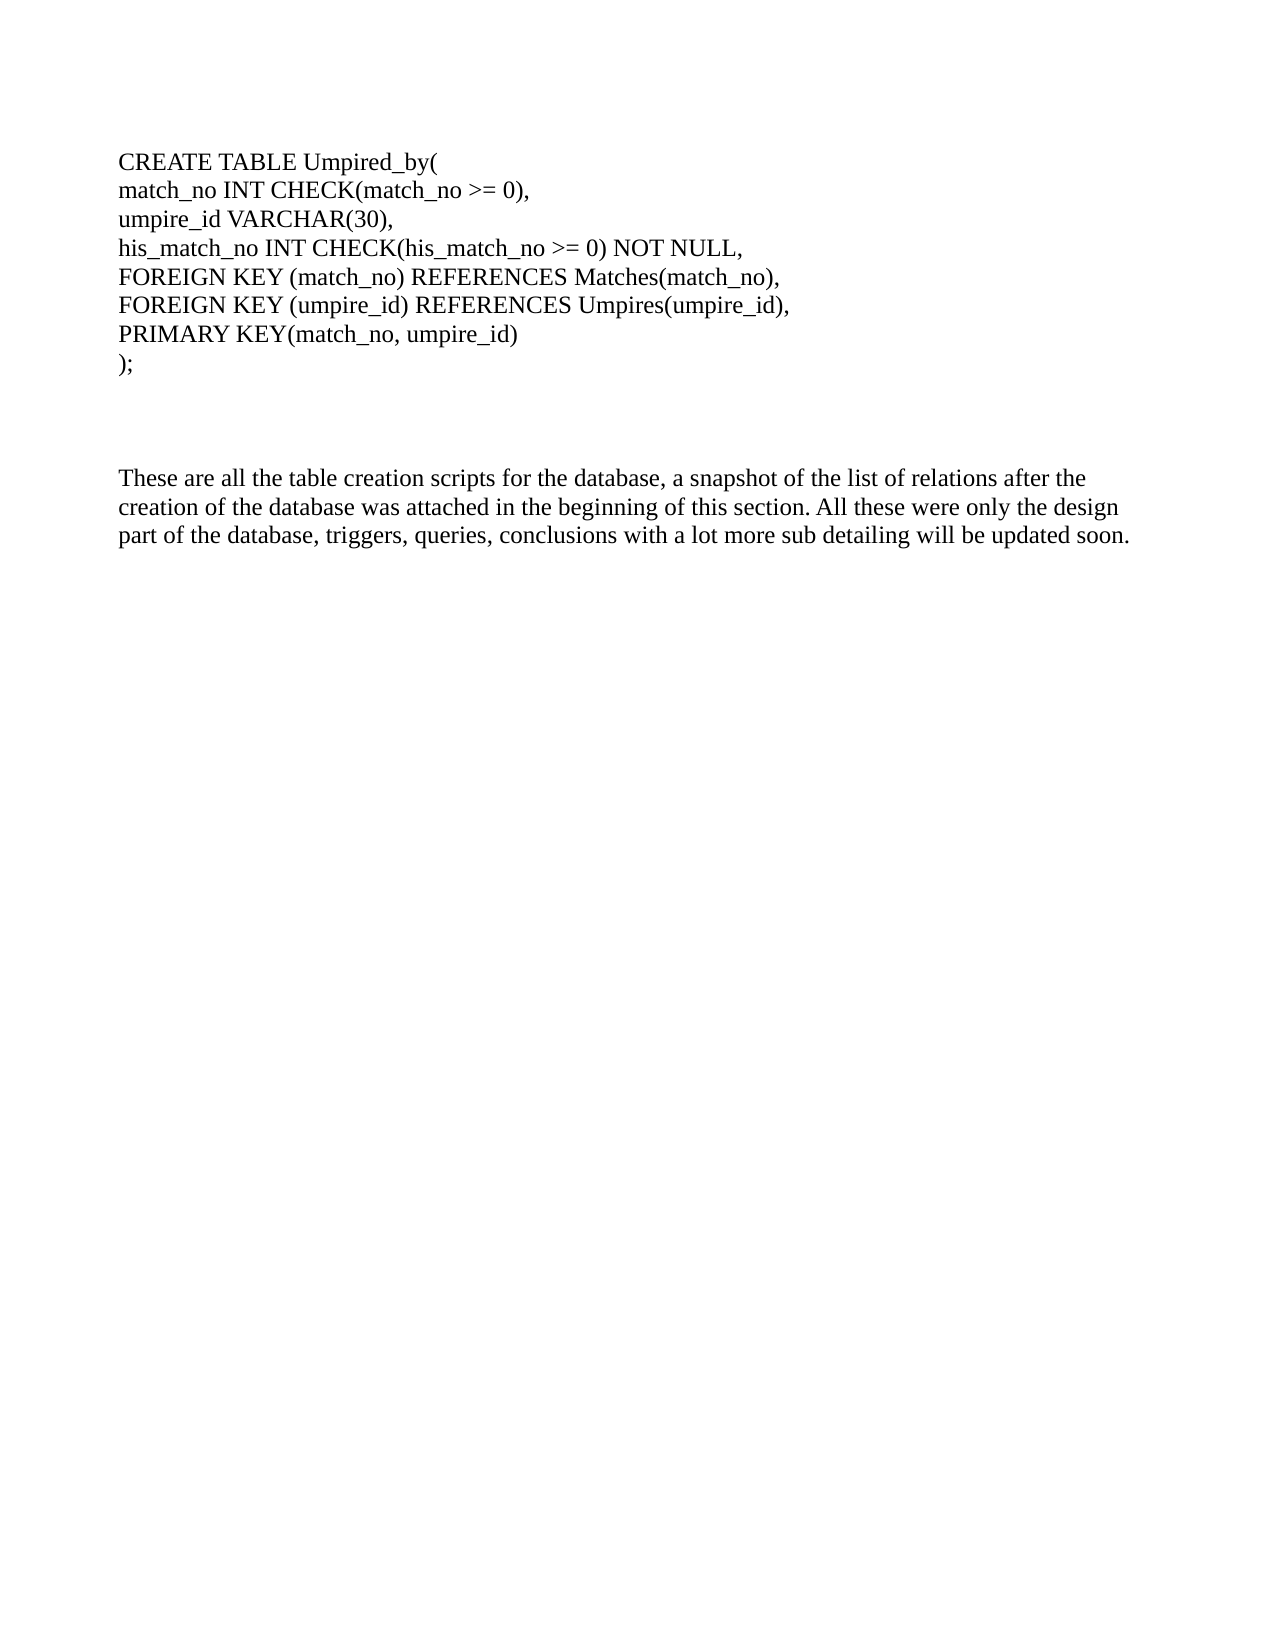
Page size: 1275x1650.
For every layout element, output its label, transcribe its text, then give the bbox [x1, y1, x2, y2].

text PRIMARY KEY(match_no, umpire_id) [118, 319, 1157, 348]
text ); [118, 348, 1157, 377]
text These are all the table creation scripts for the database, a snapshot of the list of relations after the creation of the database was attached in the beginning of this section. All these were only the design part of the database, triggers, queries, conclusions with a lot more sub detailing will be updated soon. [118, 463, 1157, 549]
text FOREIGN KEY (umpire_id) REFERENCES Umpires(umpire_id), [118, 291, 1157, 319]
text FOREIGN KEY (match_no) REFERENCES Matches(match_no), [118, 262, 1157, 291]
text match_no INT CHECK(match_no >= 0), [118, 176, 1157, 204]
text umpire_id VARCHAR(30), [118, 204, 1157, 233]
text CREATE TABLE Umpired_by( [118, 147, 1157, 176]
text his_match_no INT CHECK(his_match_no >= 0) NOT NULL, [118, 233, 1157, 262]
